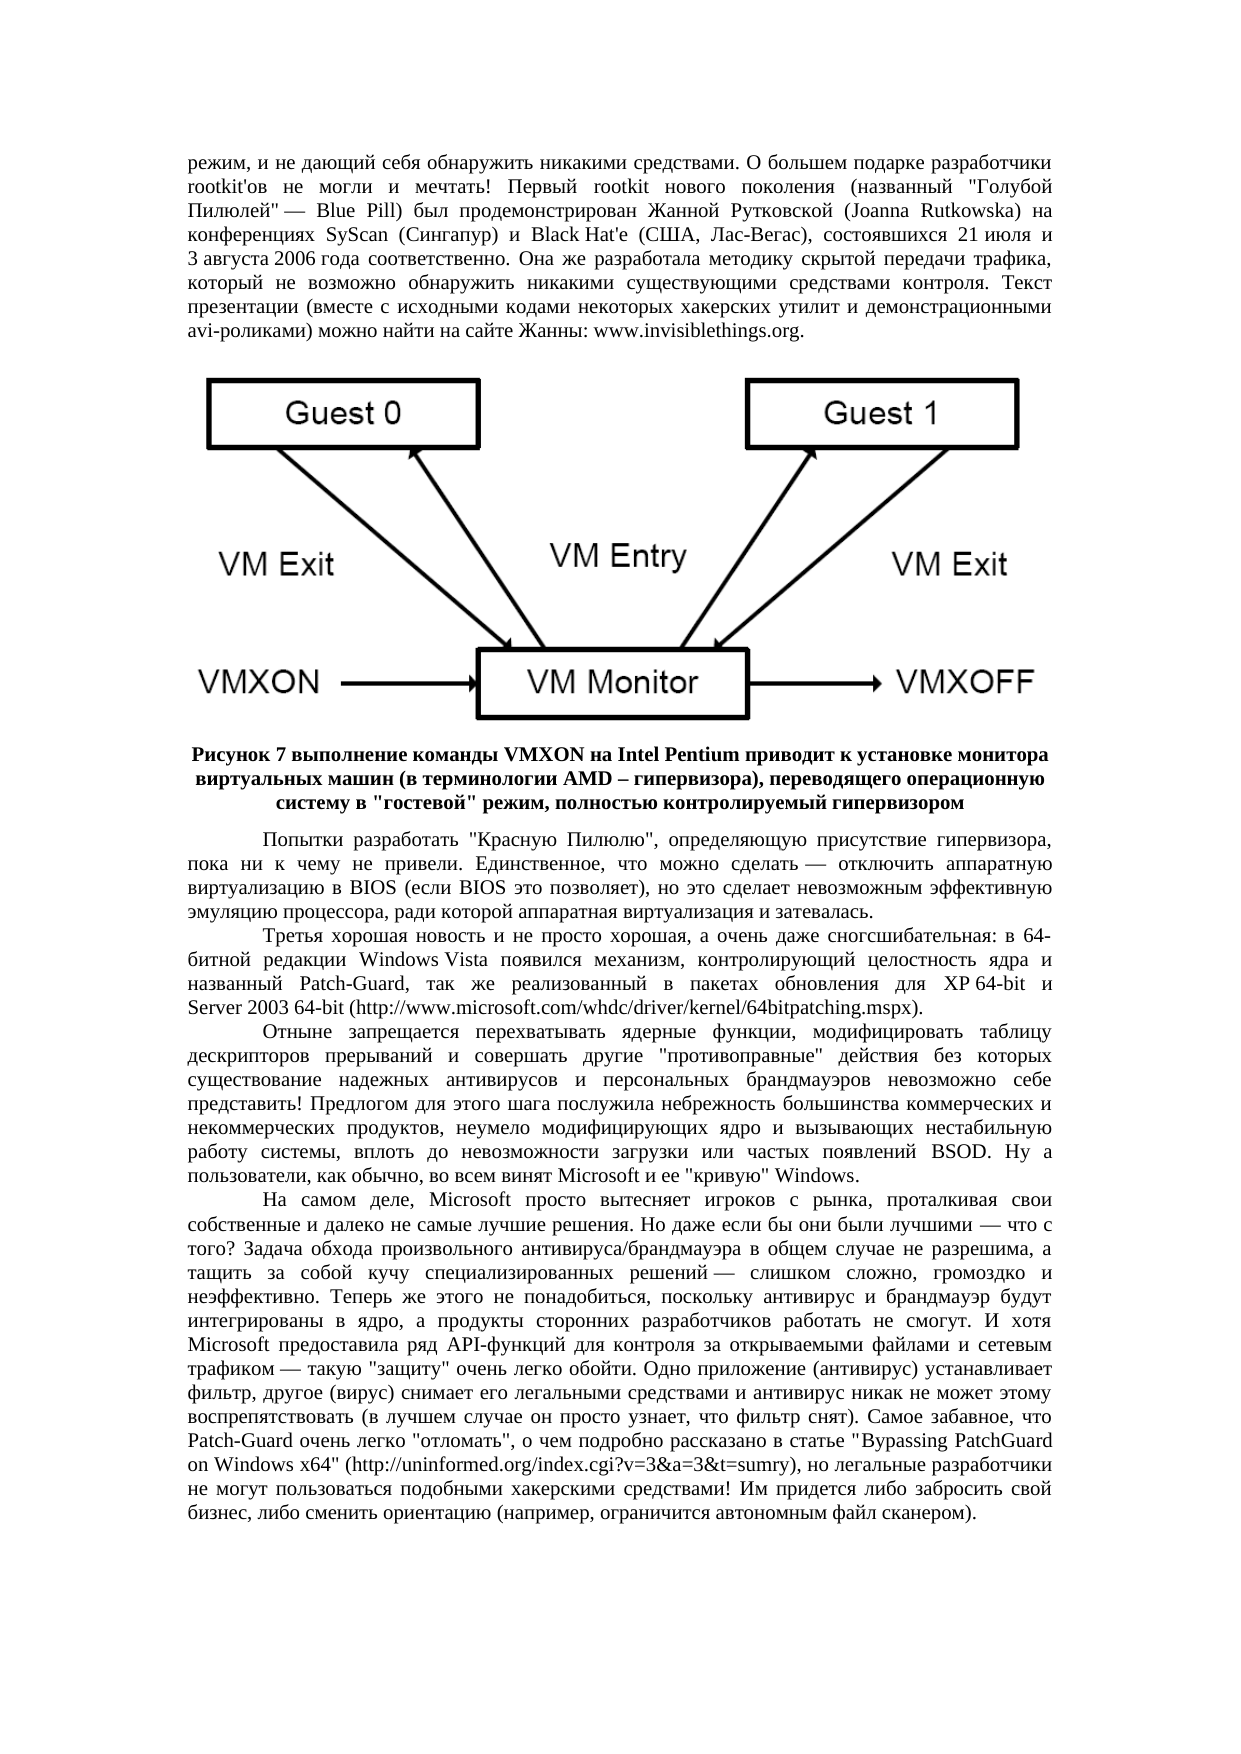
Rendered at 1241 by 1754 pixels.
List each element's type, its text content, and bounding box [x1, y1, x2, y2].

text Отныне запрещается перехватывать ядерные функции, модифицировать таблицу дескрипторов прерываний и совершать другие "противоправные" действия без которых существование надежных антивирусов и персональных брандмауэров невозможно себе представить! Предлогом для этого шага послужила небрежность большинства коммерческих и некоммерческих продуктов, неумело модифицирующих ядро и вызывающих нестабильную работу системы, вплоть до невозможности загрузки или частых появлений BSOD. Ну а пользователи, как обычно, во всем винят Microsoft и ее "кривую" Windows. [187, 1019, 1053, 1187]
text Рисунок 7 выполнение команды VMXON на Intel Pentium приводит к установке монитора виртуальных машин (в терминологии AMD – гипервизора), переводящего операционную систему в "гостевой" режим, полностью контролируемый гипервизором [187, 742, 1053, 814]
text На самом деле, Microsoft просто вытесняет игроков с рынка, проталкивая свои собственные и далеко не самые лучшие решения. Но даже если бы они были лучшими — что с того? Задача обхода произвольного антивируса/брандмауэра в общем случае не разрешима, а тащить за собой кучу специализированных решений — слишком сложно, громоздко и неэффективно. Теперь же этого не понадобиться, поскольку антивирус и брандмауэр будут интегрированы в ядро, а продукты сторонних разработчиков работать не смогут. И хотя Microsoft предоставила ряд API-функций для контроля за открываемыми файлами и сетевым трафиком — такую "защиту" очень легко обойти. Одно приложение (антивирус) устанавливает фильтр, другое (вирус) снимает его легальными средствами и антивирус никак не может этому воспрепятствовать (в лучшем случае он просто узнает, что фильтр снят). Самое забавное, что Patch-Guard очень легко "отломать", о чем подробно рассказано в статье "Bypassing PatchGuard on Windows x64" (http://uninformed.org/index.cgi?v=3&a=3&t=sumry), но легальные разработчики не могут пользоваться подобными хакерскими средствами! Им придется либо забросить свой бизнес, либо сменить ориентацию (например, ограничится автономным файл сканером). [187, 1187, 1053, 1524]
text Третья хорошая новость и не просто хорошая, а очень даже сногсшибательная: в 64-битной редакции Windows Vista появился механизм, контролирующий целостность ядра и названный Patch-Guard, так же реализованный в пакетах обновления для XP 64-bit и Server 2003 64-bit (http://www.microsoft.com/whdc/driver/kernel/64bitpatching.mspx). [187, 923, 1053, 1019]
text режим, и не дающий себя обнаружить никакими средствами. О большем подарке разработчики rootkit'ов не могли и мечтать! Первый rootkit нового поколения (названный "Голубой Пилюлей" — Blue Pill) был продемонстрирован Жанной Рутковской (Joanna Rutkowska) на конференциях SyScan (Сингапур) и Black Hat'е (США, Лас-Вегас), состоявшихся 21 июля и 3 августа 2006 года соответственно. Она же разработала методику скрытой передачи трафика, который не возможно обнаружить никакими существующими средствами контроля. Текст презентации (вместе с исходными кодами некоторых хакерских утилит и демонстрационными avi-роликами) можно найти на сайте Жанны: www.invisiblethings.org. [187, 150, 1053, 342]
text Попытки разработать "Красную Пилюлю", определяющую присутствие гипервизора, пока ни к чему не привели. Единственное, что можно сделать — отключить аппаратную виртуализацию в BIOS (если BIOS это позволяет), но это сделает невозможным эффективную эмуляцию процессора, ради которой аппаратная виртуализация и затевалась. [187, 826, 1053, 923]
picture [188, 366, 1053, 730]
